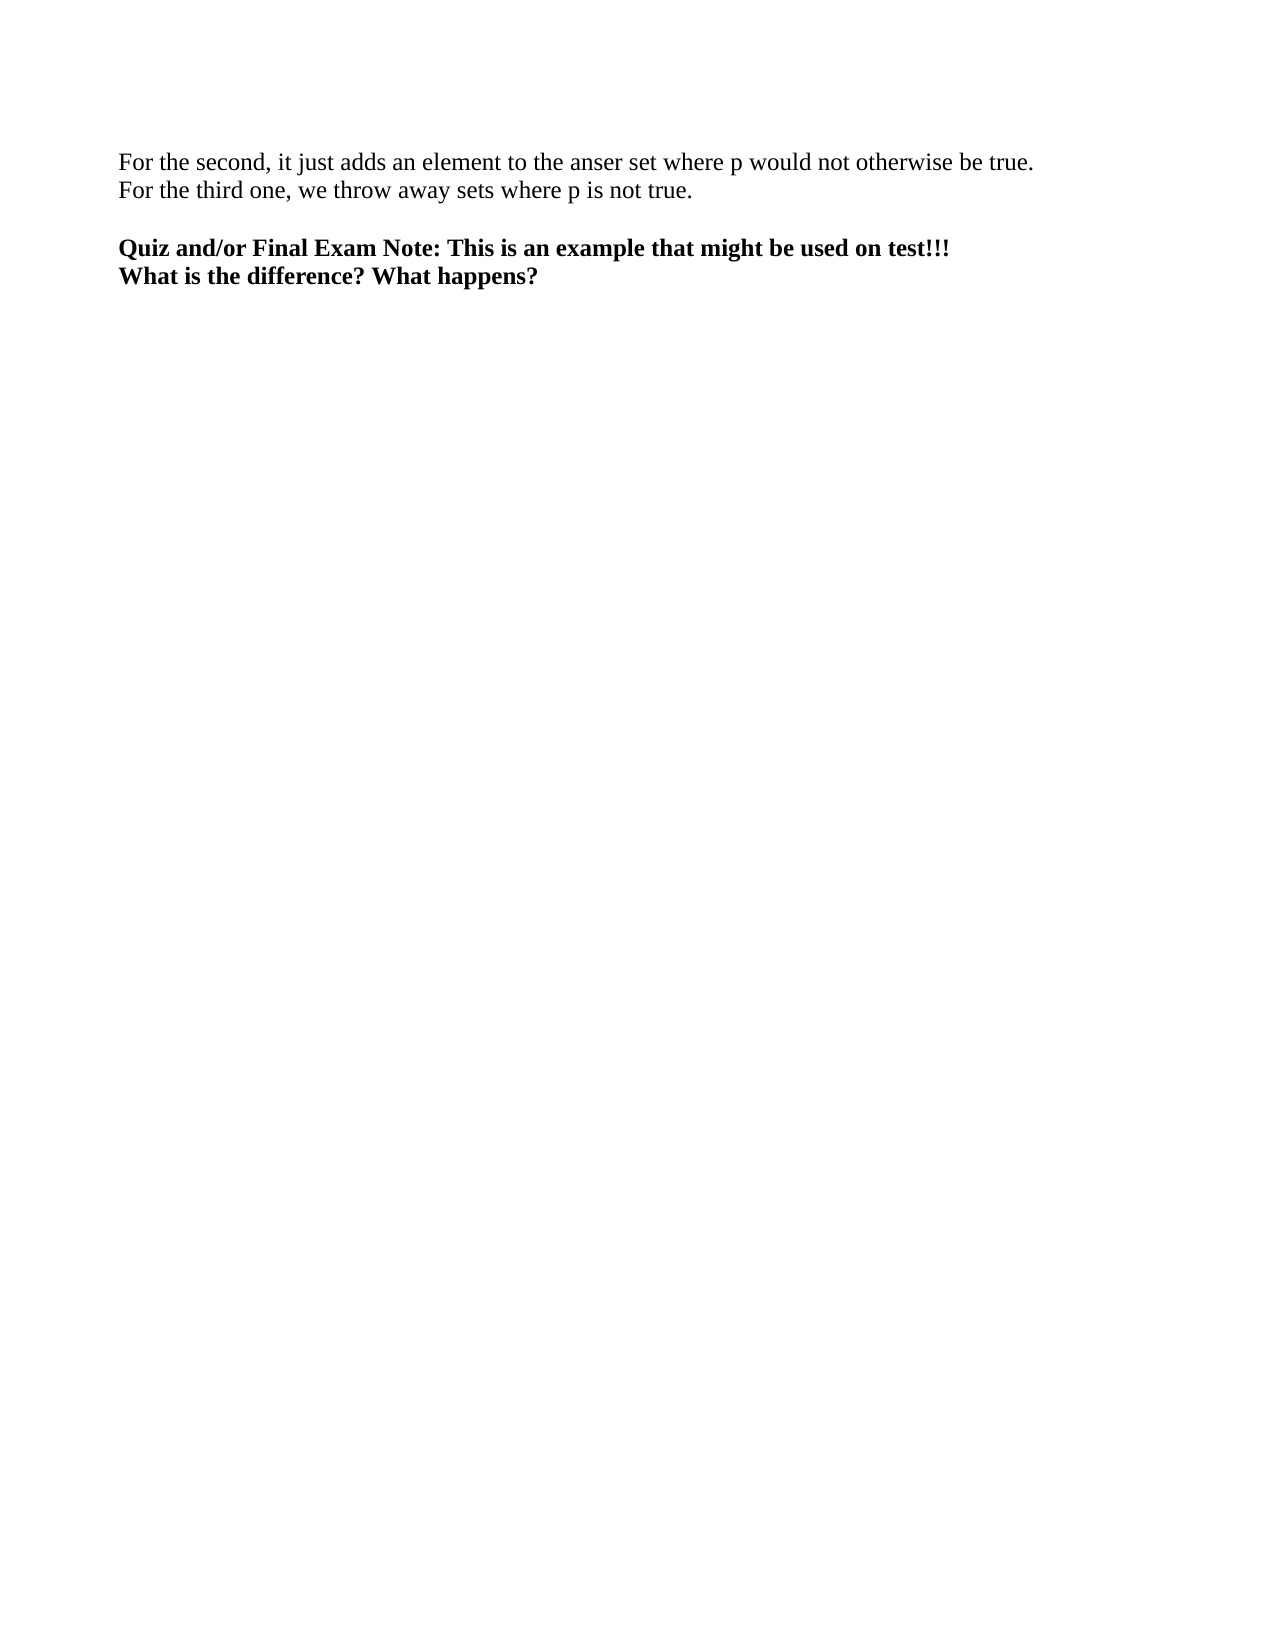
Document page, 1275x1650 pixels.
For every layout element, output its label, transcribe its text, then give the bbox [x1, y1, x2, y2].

text For the third one, we throw away sets where p is not true. [118, 176, 1157, 204]
text For the second, it just adds an element to the anser set where p would not otherwise be true. [118, 147, 1157, 176]
text What is the difference? What happens? [118, 261, 1157, 290]
text Quiz and/or Final Exam Note: This is an example that might be used on test!!! [118, 233, 1157, 261]
